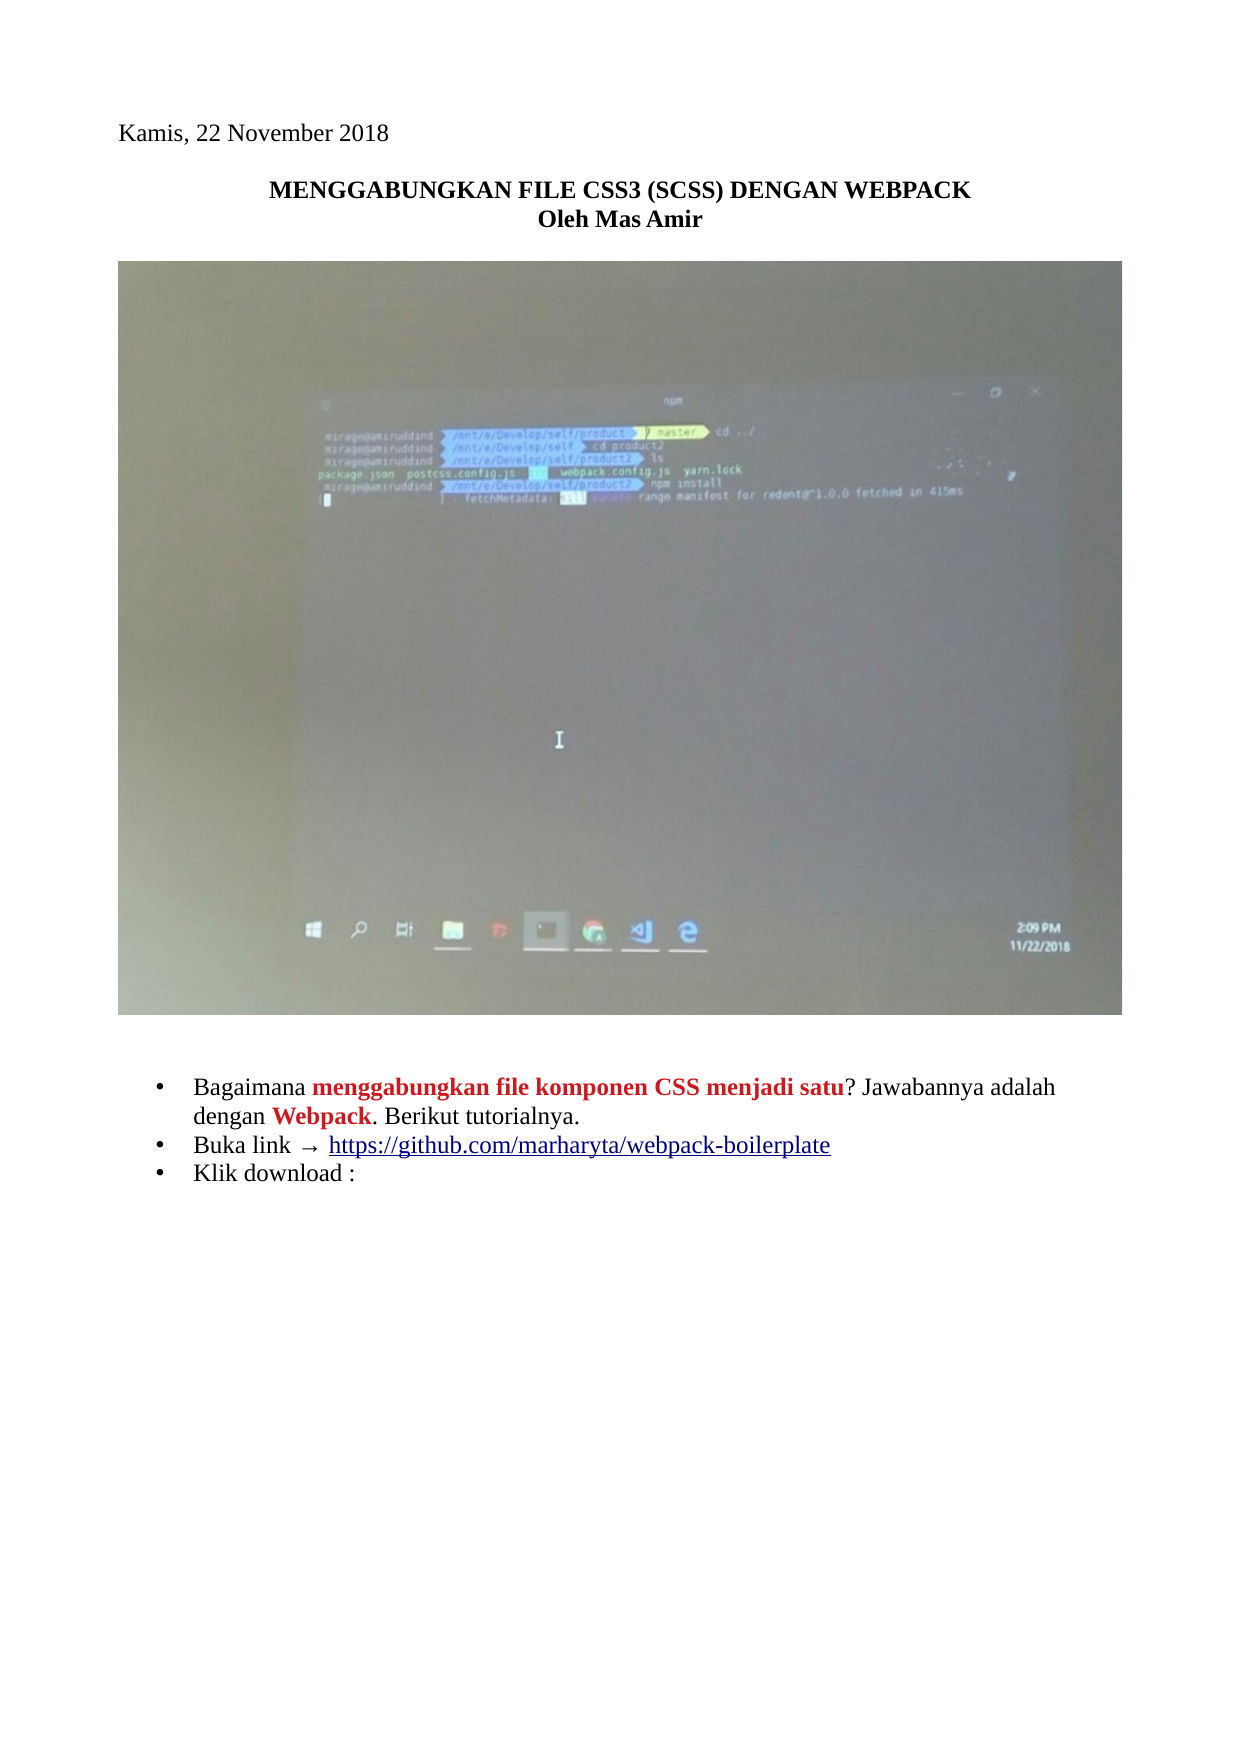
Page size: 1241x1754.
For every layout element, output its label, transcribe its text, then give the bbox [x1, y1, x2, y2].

list Bagaimana menggabungkan file komponen CSS menjadi satu? Jawabannya adalah dengan Webpack. Berikut tutorialnya. [156, 1072, 1122, 1130]
text MENGGABUNGKAN FILE CSS3 (SCSS) DENGAN WEBPACK [118, 176, 1122, 204]
picture [118, 261, 1123, 1015]
list Klik download : [156, 1158, 1122, 1187]
list Buka link → https://github.com/marharyta/webpack-boilerplate [156, 1130, 1122, 1158]
text Oleh Mas Amir [118, 204, 1122, 233]
text Kamis, 22 November 2018 [118, 118, 1122, 147]
